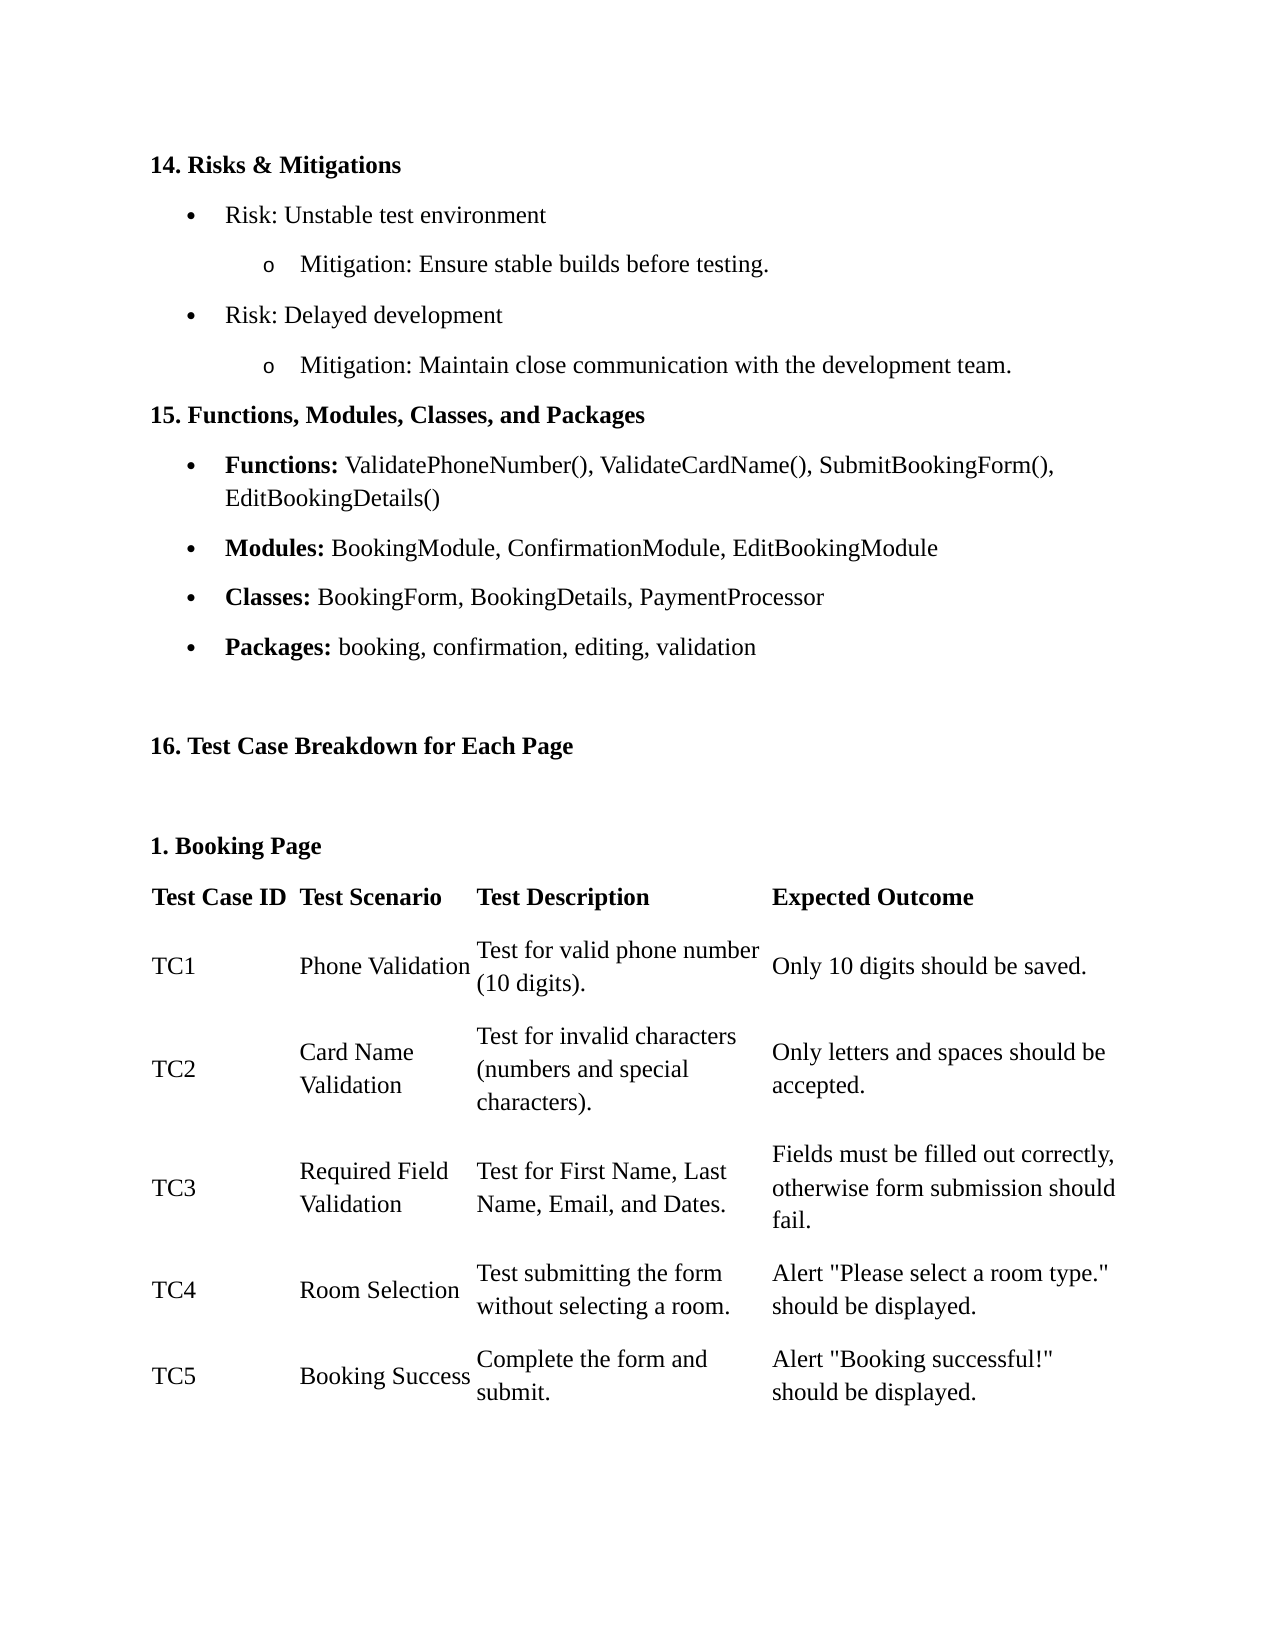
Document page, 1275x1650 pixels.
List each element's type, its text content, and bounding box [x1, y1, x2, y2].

table_header Test Description [475, 881, 770, 933]
table_header Test Scenario [298, 881, 475, 933]
list Functions: ValidatePhoneNumber(), ValidateCardName(), SubmitBookingForm(), EditBookingDetails() [187, 450, 1125, 512]
list Packages: booking, confirmation, editing, validation [187, 632, 1125, 661]
table_cell TC4 [150, 1257, 298, 1343]
table_cell Test for First Name, Last Name, Email, and Dates. [475, 1138, 770, 1257]
table_cell Test submitting the form without selecting a room. [475, 1257, 770, 1343]
list Risk: Unstable test environment [187, 200, 1125, 228]
table_cell Phone Validation [298, 933, 475, 1019]
table_header Expected Outcome [770, 881, 1125, 933]
list Classes: BookingForm, BookingDetails, PaymentProcessor [187, 582, 1125, 611]
table_cell TC1 [150, 933, 298, 1019]
list Mitigation: Maintain close communication with the development team. [262, 350, 1125, 379]
table_cell Alert "Please select a room type." should be displayed. [770, 1257, 1125, 1343]
table_cell Room Selection [298, 1257, 475, 1343]
list Modules: BookingModule, ConfirmationModule, EditBookingModule [187, 533, 1125, 561]
table_cell TC3 [150, 1138, 298, 1257]
table_header Test Case ID [150, 881, 298, 933]
table_cell TC5 [150, 1343, 298, 1428]
table_cell Required Field Validation [298, 1138, 475, 1257]
table_cell Booking Success [298, 1343, 475, 1428]
text 15. Functions, Modules, Classes, and Packages [150, 400, 1125, 429]
table_cell Only letters and spaces should be accepted. [770, 1019, 1125, 1138]
table_cell Complete the form and submit. [475, 1343, 770, 1428]
text 16. Test Case Breakdown for Each Page [150, 731, 1125, 760]
list Mitigation: Ensure stable builds before testing. [262, 249, 1125, 279]
table_cell TC2 [150, 1019, 298, 1138]
table_cell Only 10 digits should be saved. [770, 933, 1125, 1019]
table_cell Alert "Booking successful!" should be displayed. [770, 1343, 1125, 1428]
text 1. Booking Page [150, 831, 1125, 859]
table_cell Test for valid phone number (10 digits). [475, 933, 770, 1019]
text 14. Risks & Mitigations [150, 150, 1125, 179]
table_cell Card Name Validation [298, 1019, 475, 1138]
table_cell Fields must be filled out correctly, otherwise form submission should fail. [770, 1138, 1125, 1257]
list Risk: Delayed development [187, 300, 1125, 329]
table_cell Test for invalid characters (numbers and special characters). [475, 1019, 770, 1138]
